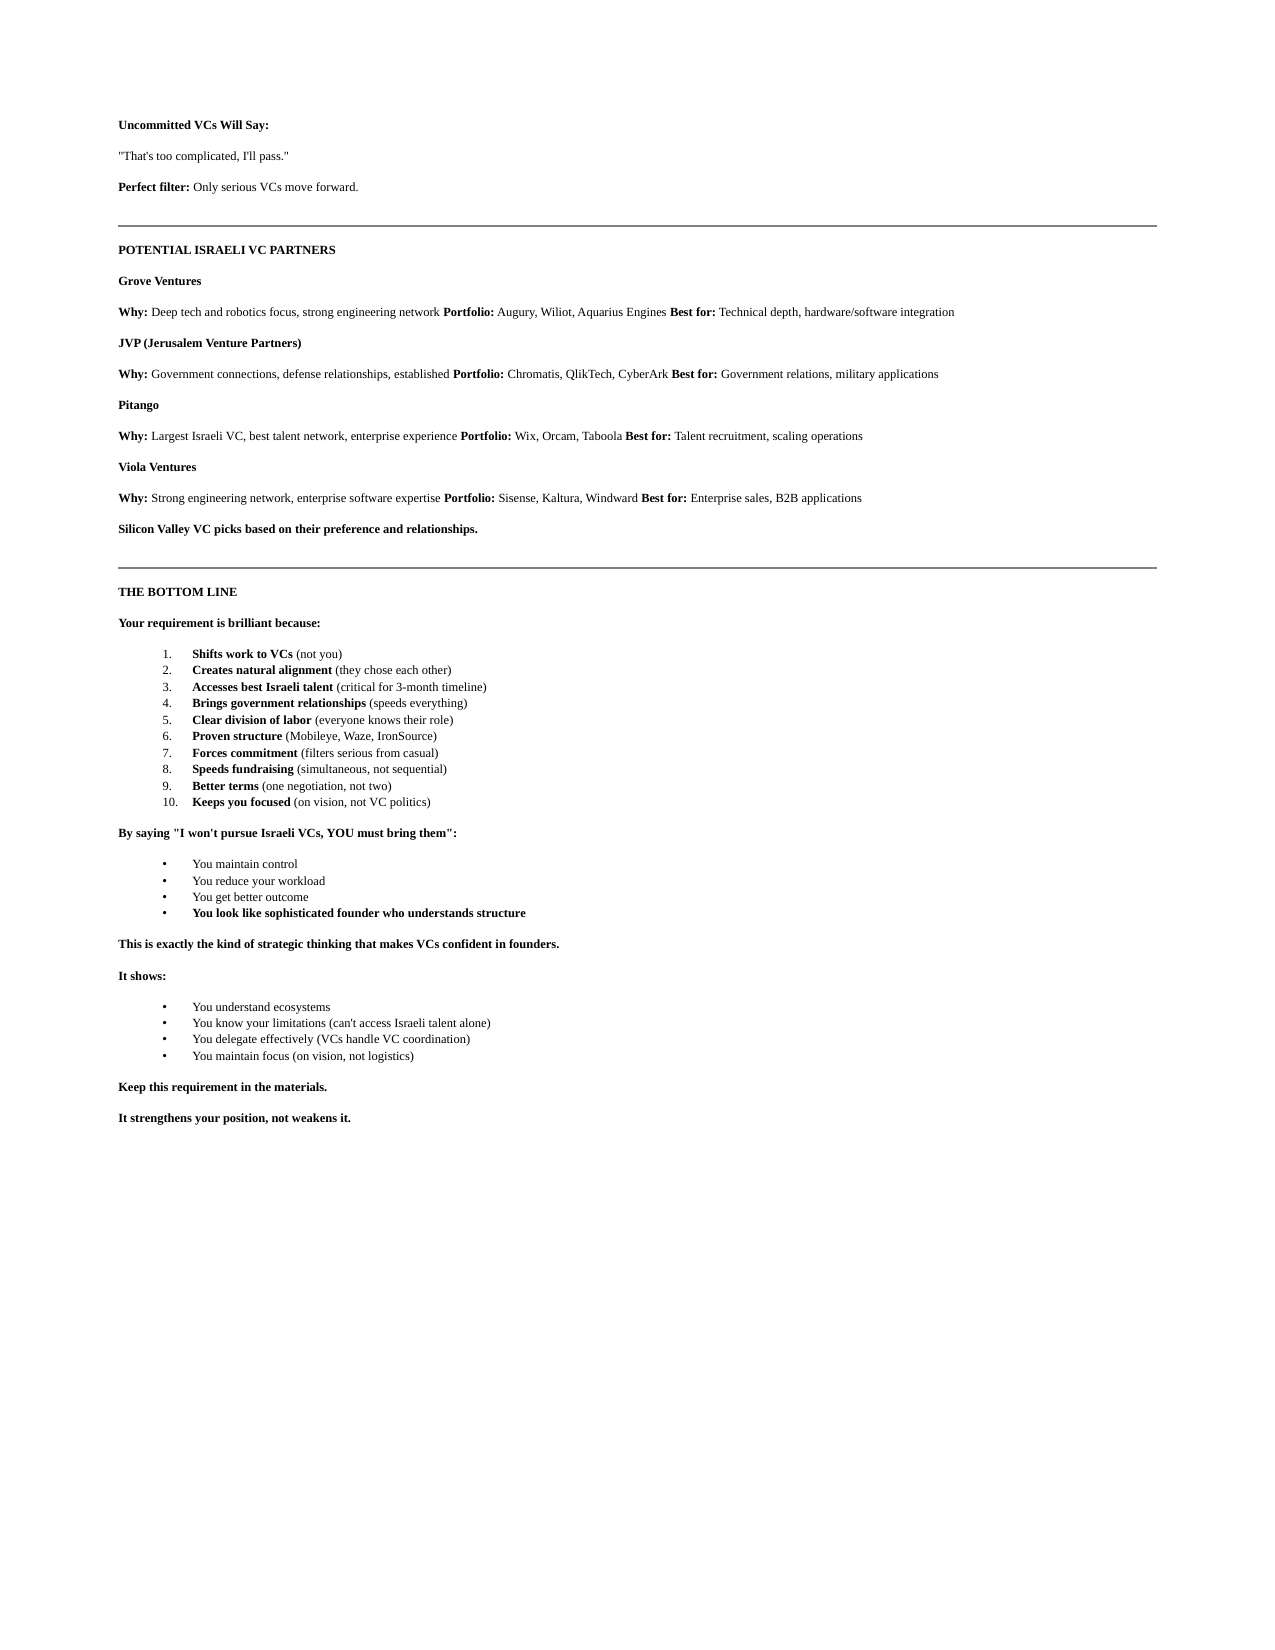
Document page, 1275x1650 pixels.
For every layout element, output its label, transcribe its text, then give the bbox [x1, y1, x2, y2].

text "That's too complicated, I'll pass." [118, 149, 1157, 163]
text Silicon Valley VC picks based on their preference and relationships. [118, 522, 1157, 536]
text Why: Strong engineering network, enterprise software expertise Portfolio: Sisense, Kaltura, Windward Best for: Enterprise sales, B2B applications [118, 491, 1157, 505]
text It strengthens your position, not weakens it. 💪 [118, 1111, 1157, 1125]
list Clear division of labor (everyone knows their role) [162, 712, 1157, 727]
subtitle Pitango [118, 398, 1157, 412]
list Keeps you focused (on vision, not VC politics) [162, 795, 1157, 809]
text Why: Deep tech and robotics focus, strong engineering network Portfolio: Augury, Wiliot, Aquarius Engines Best for: Technical depth, hardware/software integration [118, 305, 1157, 319]
list You reduce your workload [162, 873, 1157, 888]
list You delegate effectively (VCs handle VC coordination) [162, 1032, 1157, 1047]
list Proven structure (Mobileye, Waze, IronSource) [162, 729, 1157, 743]
text It shows: [118, 968, 1157, 983]
subtitle Uncommitted VCs Will Say: [118, 118, 1157, 132]
text By saying "I won't pursue Israeli VCs, YOU must bring them": [118, 826, 1157, 840]
list Shifts work to VCs (not you) [162, 647, 1157, 661]
list You get better outcome [162, 890, 1157, 904]
list You maintain control [162, 857, 1157, 871]
subtitle Grove Ventures [118, 274, 1157, 288]
list Creates natural alignment (they chose each other) [162, 663, 1157, 677]
text Keep this requirement in the materials. ✅ [118, 1080, 1157, 1094]
list Forces commitment (filters serious from casual) [162, 745, 1157, 760]
text Your requirement is brilliant because: [118, 616, 1157, 630]
list You maintain focus (on vision, not logistics) [162, 1049, 1157, 1063]
text This is exactly the kind of strategic thinking that makes VCs confident in founders. [118, 937, 1157, 952]
subtitle Viola Ventures [118, 460, 1157, 474]
text Why: Largest Israeli VC, best talent network, enterprise experience Portfolio: Wix, Orcam, Taboola Best for: Talent recruitment, scaling operations [118, 429, 1157, 443]
list You look like sophisticated founder who understands structure [162, 906, 1157, 921]
subtitle JVP (Jerusalem Venture Partners) [118, 336, 1157, 350]
list Better terms (one negotiation, not two) [162, 778, 1157, 793]
subtitle POTENTIAL ISRAELI VC PARTNERS [118, 243, 1157, 257]
subtitle THE BOTTOM LINE [118, 584, 1157, 599]
list You know your limitations (can't access Israeli talent alone) [162, 1016, 1157, 1030]
list Accesses best Israeli talent (critical for 3-month timeline) [162, 679, 1157, 694]
text Perfect filter: Only serious VCs move forward. [118, 180, 1157, 194]
list Brings government relationships (speeds everything) [162, 696, 1157, 710]
text Why: Government connections, defense relationships, established Portfolio: Chromatis, QlikTech, CyberArk Best for: Government relations, military applications [118, 367, 1157, 381]
list Speeds fundraising (simultaneous, not sequential) [162, 762, 1157, 776]
list You understand ecosystems [162, 999, 1157, 1014]
